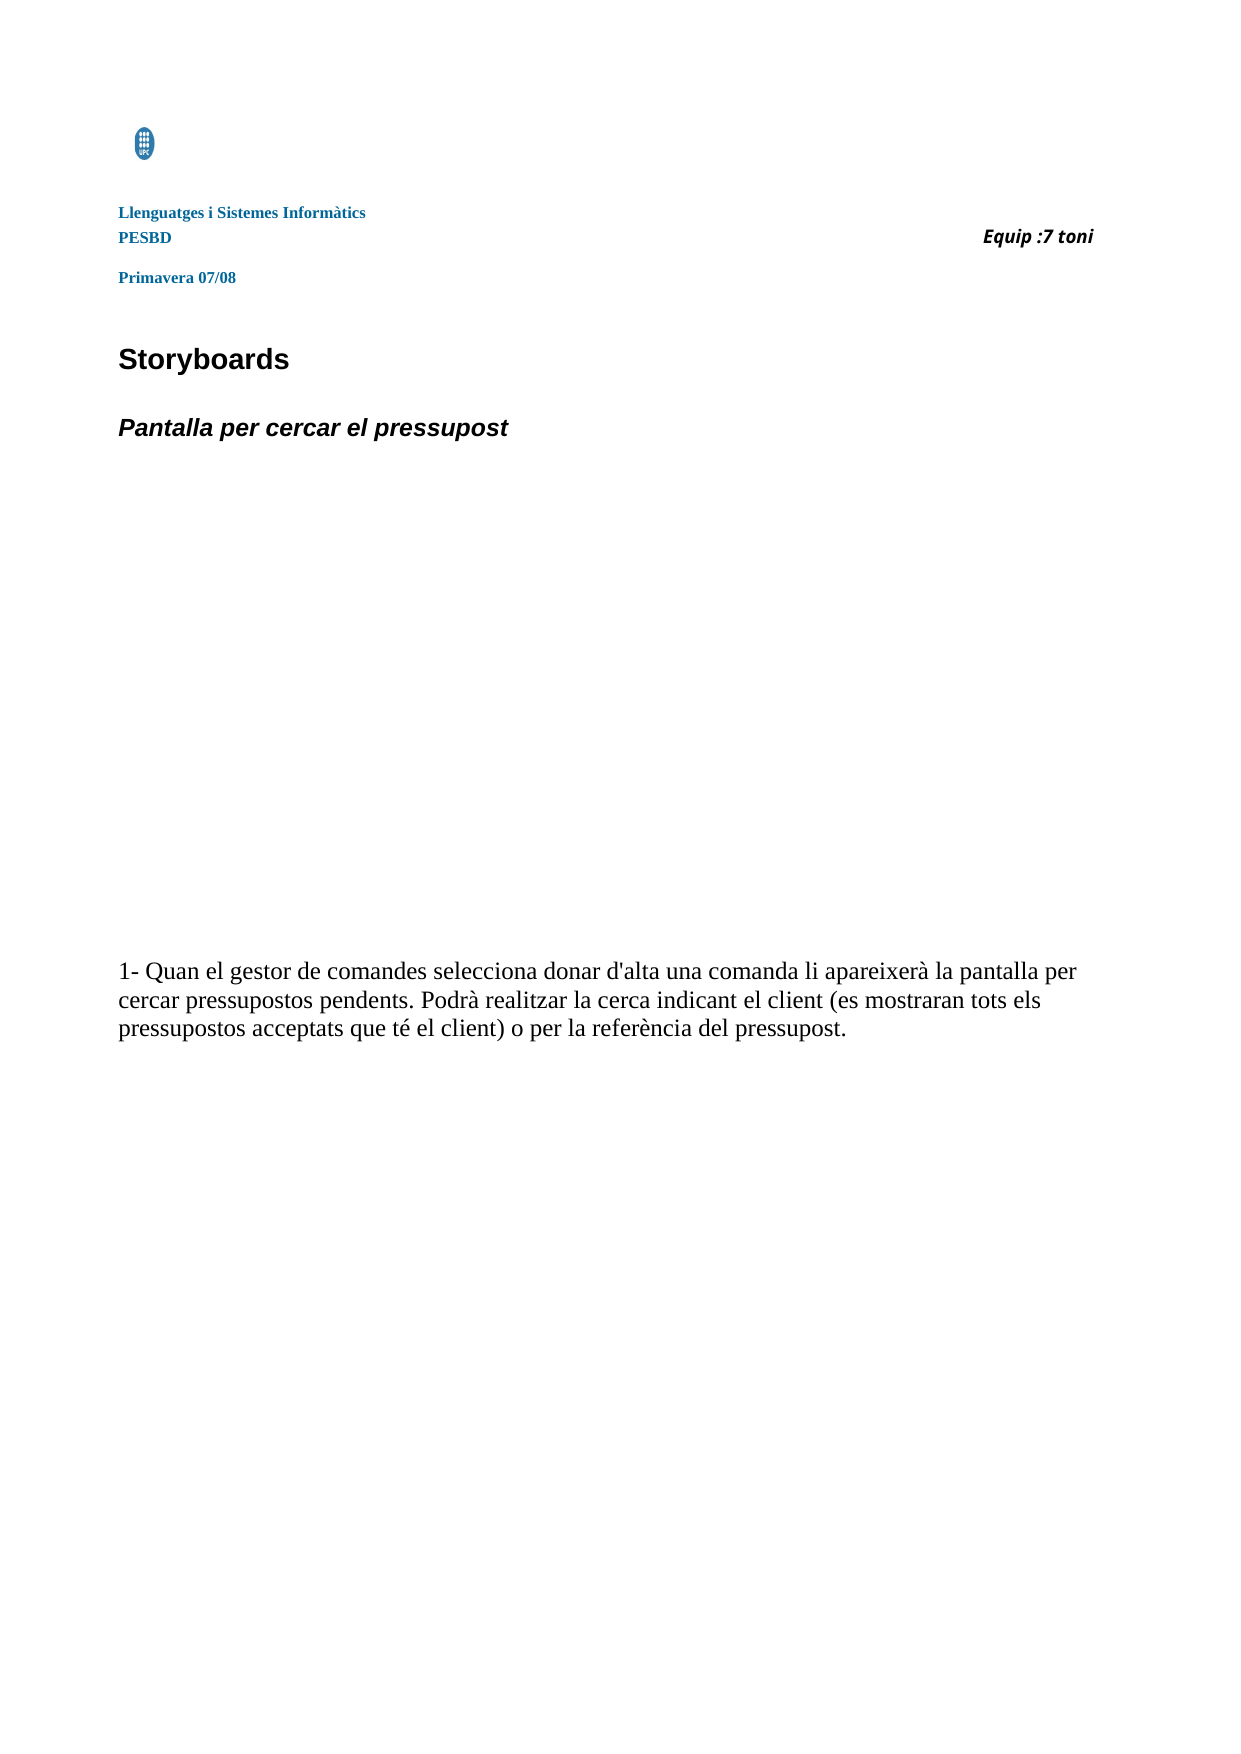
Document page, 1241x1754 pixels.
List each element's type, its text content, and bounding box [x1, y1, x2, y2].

subtitle Storyboards [118, 342, 1122, 375]
subtitle Pantalla per cercar el pressupost [118, 413, 1122, 441]
text 1- Quan el gestor de comandes selecciona donar d'alta una comanda li apareixerà la pantalla per cercar pressupostos pendents. Podrà realitzar la cerca indicant el client (es mostraran tots els pressupostos acceptats que té el client) o per la referència del pressupost. [118, 956, 1122, 1042]
